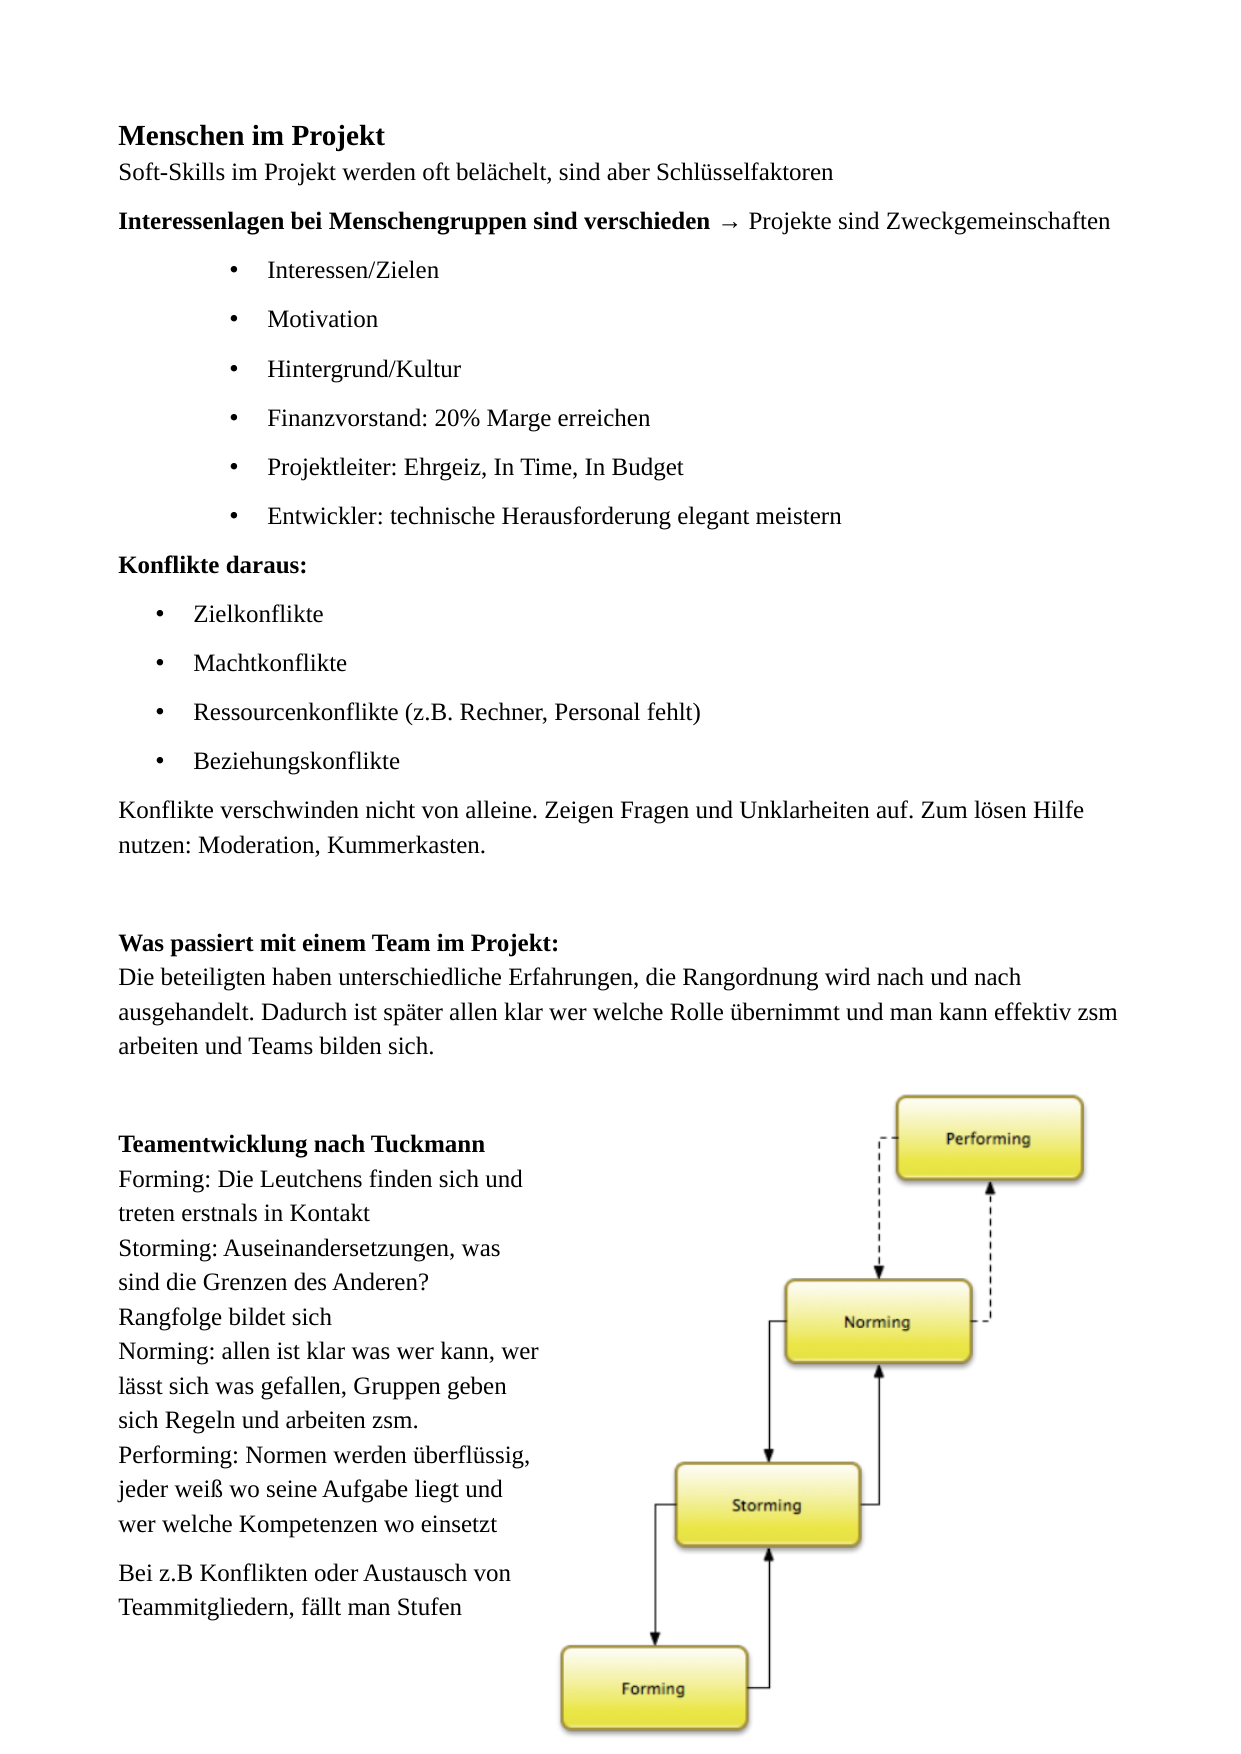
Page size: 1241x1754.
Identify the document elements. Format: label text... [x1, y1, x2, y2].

list Motivation [229, 304, 1122, 333]
list Zielkonflikte [156, 599, 1122, 628]
text Bei z.B Konflikten oder Austausch von Teammitgliedern, fällt man Stufen [118, 1558, 539, 1621]
list Finanzvorstand: 20% Marge erreichen [229, 403, 1122, 431]
list Beziehungskonflikte [156, 746, 1122, 775]
text Teamentwicklung nach Tuckmann Forming: Die Leutchens finden sich und treten erstnals in Kontakt Storming: Auseinandersetzungen, was sind die Grenzen des Anderen? Rangfolge bildet sich Norming: allen ist klar was wer kann, wer lässt sich was gefallen, Gruppen geben sich Regeln und arbeiten zsm. Performing: Normen werden überflüssig, jeder weiß wo seine Aufgabe liegt und wer welche Kompetenzen wo einsetzt [118, 1129, 539, 1537]
text Was passiert mit einem Team im Projekt: Die beteiligten haben unterschiedliche Erfahrungen, die Rangordnung wird nach und nach ausgehandelt. Dadurch ist später allen klar wer welche Rolle übernimmt und man kann effektiv zsm arbeiten und Teams bilden sich. [118, 928, 1122, 1060]
list Hintergrund/Kultur [229, 354, 1122, 382]
picture [539, 1082, 1101, 1754]
list Interessen/Zielen [229, 256, 1122, 284]
text Konflikte daraus: [118, 550, 1122, 579]
list Entwickler: technische Herausforderung elegant meistern [229, 501, 1122, 529]
list Machtkonflikte [156, 648, 1122, 677]
list Ressourcenkonflikte (z.B. Rechner, Personal fehlt) [156, 697, 1122, 726]
list Projektleiter: Ehrgeiz, In Time, In Budget [229, 452, 1122, 481]
text Konflikte verschwinden nicht von alleine. Zeigen Fragen und Unklarheiten auf. Zum lösen Hilfe nutzen: Moderation, Kummerkasten. [118, 795, 1122, 858]
text Interessenlagen bei Menschengruppen sind verschieden → Projekte sind Zweckgemeinschaften [118, 206, 1122, 235]
text [1101, 1129, 1122, 1537]
text Menschen im Projekt Soft-Skills im Projekt werden oft belächelt, sind aber Schlüsselfaktoren [118, 118, 1122, 186]
